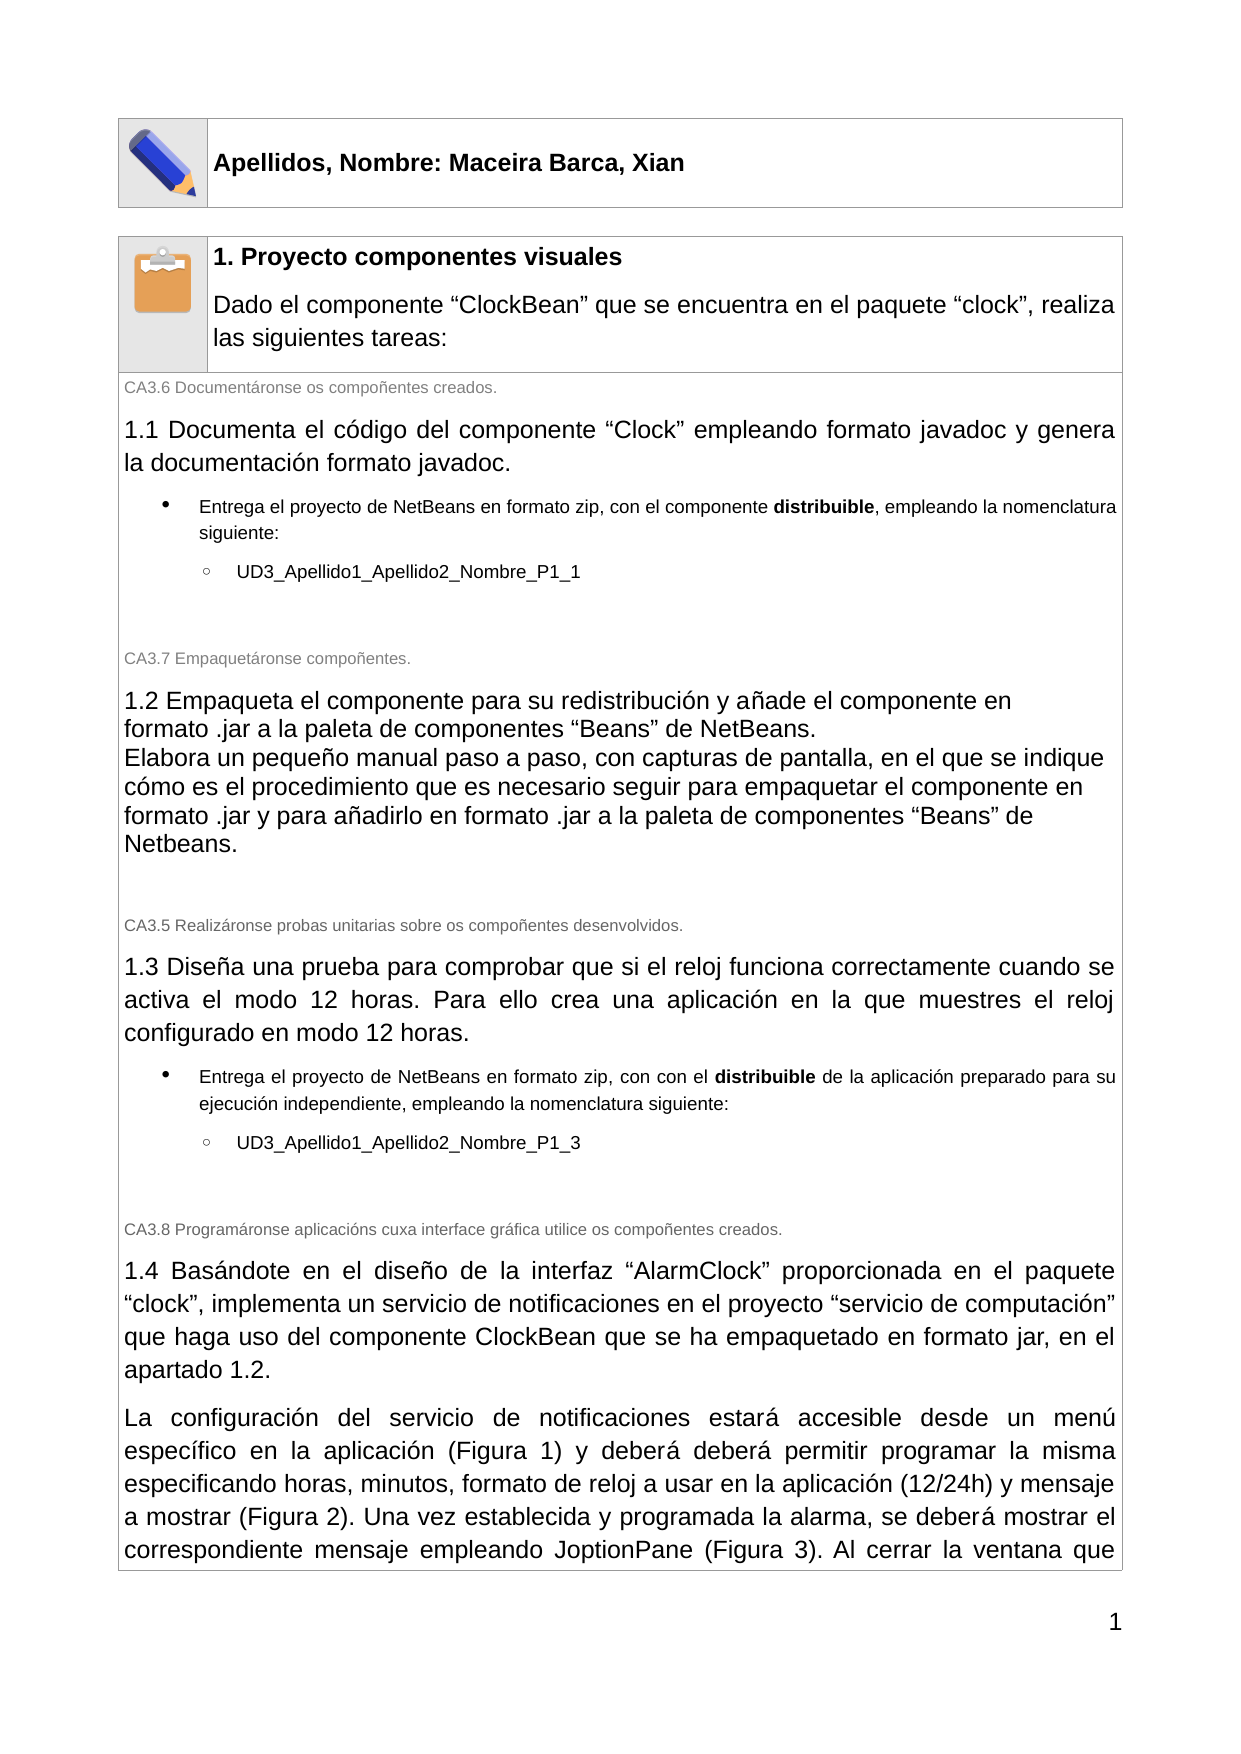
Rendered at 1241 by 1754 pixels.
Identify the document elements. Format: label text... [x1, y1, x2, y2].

table_cell CA3.6 Documentáronse os compoñentes creados. 1.1 Documenta el código del componente “Clock” empleando formato javadoc y genera la documentación formato javadoc. Entrega el proyecto de NetBeans en formato zip, con el componente distribuible, empleando la nomenclatura siguiente: UD3_Apellido1_Apellido2_Nombre_P1_1 CA3.7 Empaquetáronse compoñentes. 1.2 Empaqueta el componente para su redistribución y añade el componente en formato .jar a la paleta de componentes “Beans” de NetBeans. Elabora un pequeño manual paso a paso, con capturas de pantalla, en el que se indique cómo es el procedimiento que es necesario seguir para empaquetar el componente en formato .jar y para añadirlo en formato .jar a la paleta de componentes “Beans” de Netbeans. CA3.5 Realizáronse probas unitarias sobre os compoñentes desenvolvidos. 1.3 Diseña una prueba para comprobar que si el reloj funciona correctamente cuando se activa el modo 12 horas. Para ello crea una aplicación en la que muestres el reloj configurado en modo 12 horas. Entrega el proyecto de NetBeans en formato zip, con con el distribuible de la aplicación preparado para su ejecución independiente, empleando la nomenclatura siguiente: UD3_Apellido1_Apellido2_Nombre_P1_3 CA3.8 Programáronse aplicacións cuxa interface gráfica utilice os compoñentes creados. 1.4 Basándote en el diseño de la interfaz “AlarmClock” proporcionada en el paquete “clock”, implementa un servicio de notificaciones en el proyecto “servicio de computación” que haga uso del componente ClockBean que se ha empaquetado en formato jar, en el apartado 1.2. La configuración del servicio de notificaciones estará accesible desde un menú específico en la aplicación (Figura 1) y deberá deberá permitir programar la misma especificando horas, minutos, formato de reloj a usar en la aplicación (12/24h) y mensaje a mostrar (Figura 2). Una vez establecida y programada la alarma, se deberá mostrar el correspondiente mensaje empleando JoptionPane (Figura 3). Al cerrar la ventana que muestra el diálogo debe desactivarse la alarma. Entrega el proyecto de NetBeans en formato zip, con con el distribuible de la aplicación preparado para su ejecución independiente, empleando la nomenclatura siguiente: UD3_Apellido1_Apellido2_Nombre_P1_4 [119, 373, 1122, 1570]
table_header 1. Proyecto componentes visuales Dado el componente “ClockBean” que se encuentra en el paquete “clock”, realiza las siguientes tareas: [208, 237, 1122, 372]
table_header [119, 119, 207, 207]
table_header Apellidos, Nombre: Maceira Barca, Xian [208, 119, 1122, 207]
table_header [119, 237, 207, 372]
